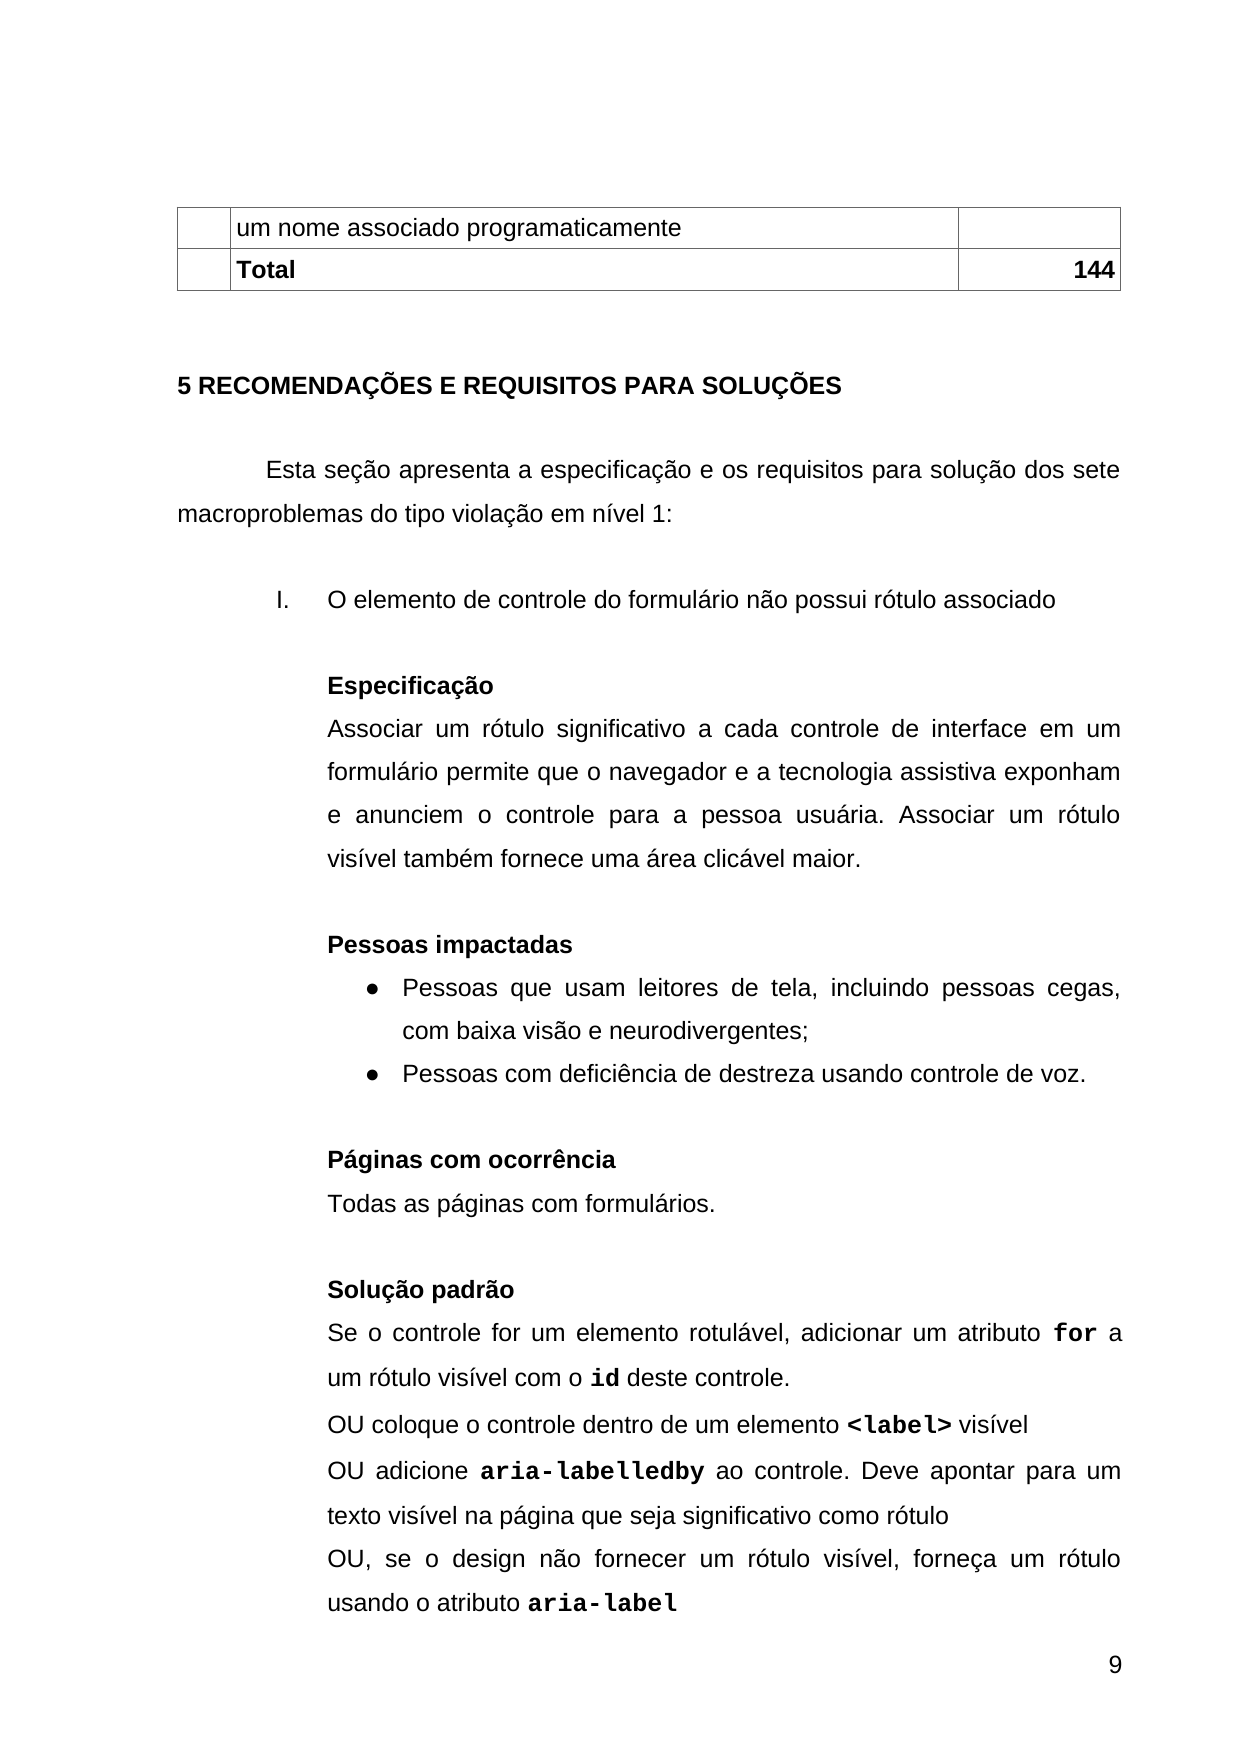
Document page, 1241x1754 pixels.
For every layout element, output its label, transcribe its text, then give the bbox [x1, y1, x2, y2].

text Solução padrão [327, 1275, 1122, 1304]
table_cell 144 [959, 249, 1120, 289]
text Especificação [327, 671, 1122, 700]
subtitle 5 RECOMENDAÇÕES E REQUISITOS PARA SOLUÇÕES [177, 371, 1122, 400]
text Páginas com ocorrência [327, 1146, 1122, 1174]
table_cell [178, 249, 230, 289]
text Pessoas impactadas [327, 930, 1122, 959]
table_cell Total [231, 249, 958, 289]
text Esta seção apresenta a especificação e os requisitos para solução dos sete macroproblemas do tipo violação em nível 1: [177, 456, 1122, 527]
text OU adicione aria-labelledby ao controle. Deve apontar para um texto visível na página que seja significativo como rótulo [327, 1456, 1122, 1530]
list Pessoas que usam leitores de tela, incluindo pessoas cegas, com baixa visão e neurodivergentes; [364, 973, 1122, 1045]
table_cell um nome associado programaticamente [231, 208, 958, 248]
table_cell [959, 208, 1120, 248]
list O elemento de controle do formulário não possui rótulo associado [289, 585, 1122, 614]
list Pessoas com deficiência de destreza usando controle de voz. [364, 1059, 1122, 1088]
text OU, se o design não fornecer um rótulo visível, forneça um rótulo usando o atributo aria-label [327, 1544, 1122, 1618]
text Associar um rótulo significativo a cada controle de interface em um formulário permite que o navegador e a tecnologia assistiva exponham e anunciem o controle para a pessoa usuária. Associar um rótulo visível também fornece uma área clicável maior. [327, 714, 1122, 872]
text Se o controle for um elemento rotulável, adicionar um atributo for a um rótulo visível com o id deste controle. [327, 1318, 1122, 1394]
text Todas as páginas com formulários. [327, 1189, 1122, 1217]
text OU coloque o controle dentro de um elemento <label> visível [327, 1410, 1122, 1441]
table_cell [178, 208, 230, 248]
